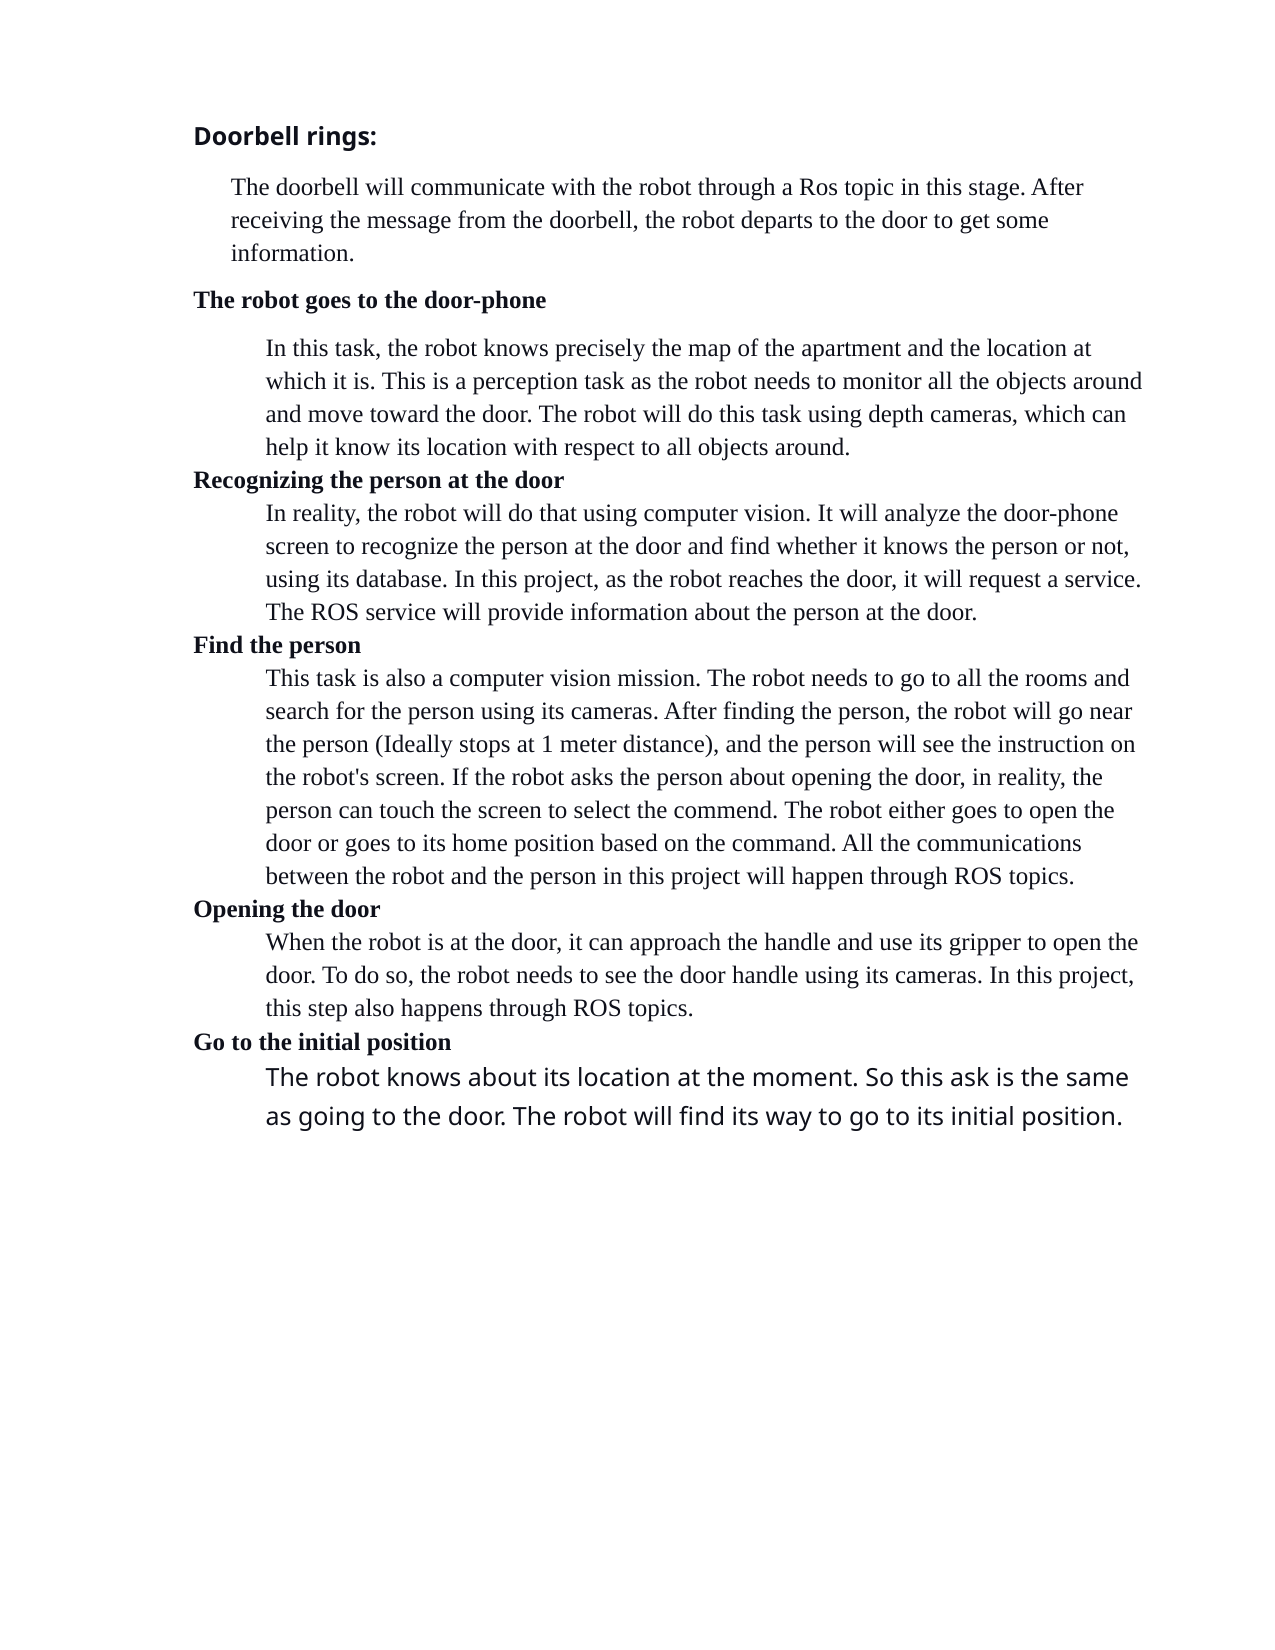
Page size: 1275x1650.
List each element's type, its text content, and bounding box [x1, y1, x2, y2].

list Go to the initial position [156, 1027, 1157, 1055]
list Find the person [156, 630, 1157, 659]
list When the robot is at the door, it can approach the handle and use its gripper to open the door. To do so, the robot needs to see the door handle using its cameras. In this project, this step also happens through ROS topics. [236, 927, 1157, 1022]
list The robot goes to the door-phone [156, 286, 1157, 314]
list The robot knows about its location at the moment. So this ask is the same as going to the door. The robot will find its way to go to its initial position. [236, 1059, 1157, 1133]
list Recognizing the person at the door [156, 465, 1157, 494]
list Doorbell rings: [156, 118, 1157, 152]
list The doorbell will communicate with the robot through a Ros topic in this stage. After receiving the message from the doorbell, the robot departs to the door to get some information. [193, 172, 1157, 267]
list In this task, the robot knows precisely the map of the apartment and the location at which it is. This is a perception task as the robot needs to monitor all the objects around and move toward the door. The robot will do this task using depth cameras, which can help it know its location with respect to all objects around. [236, 333, 1157, 461]
list This task is also a computer vision mission. The robot needs to go to all the rooms and search for the person using its cameras. After finding the person, the robot will go near the person (Ideally stops at 1 meter distance), and the person will see the instruction on the robot's screen. If the robot asks the person about opening the door, in reality, the person can touch the screen to select the commend. The robot either goes to open the door or goes to its home position based on the command. All the communications between the robot and the person in this project will happen through ROS topics. [236, 663, 1157, 890]
list Opening the door [156, 894, 1157, 923]
list In reality, the robot will do that using computer vision. It will analyze the door-phone screen to recognize the person at the door and find whether it knows the person or not, using its database. In this project, as the robot reaches the door, it will request a service. The ROS service will provide information about the person at the door. [236, 498, 1157, 626]
